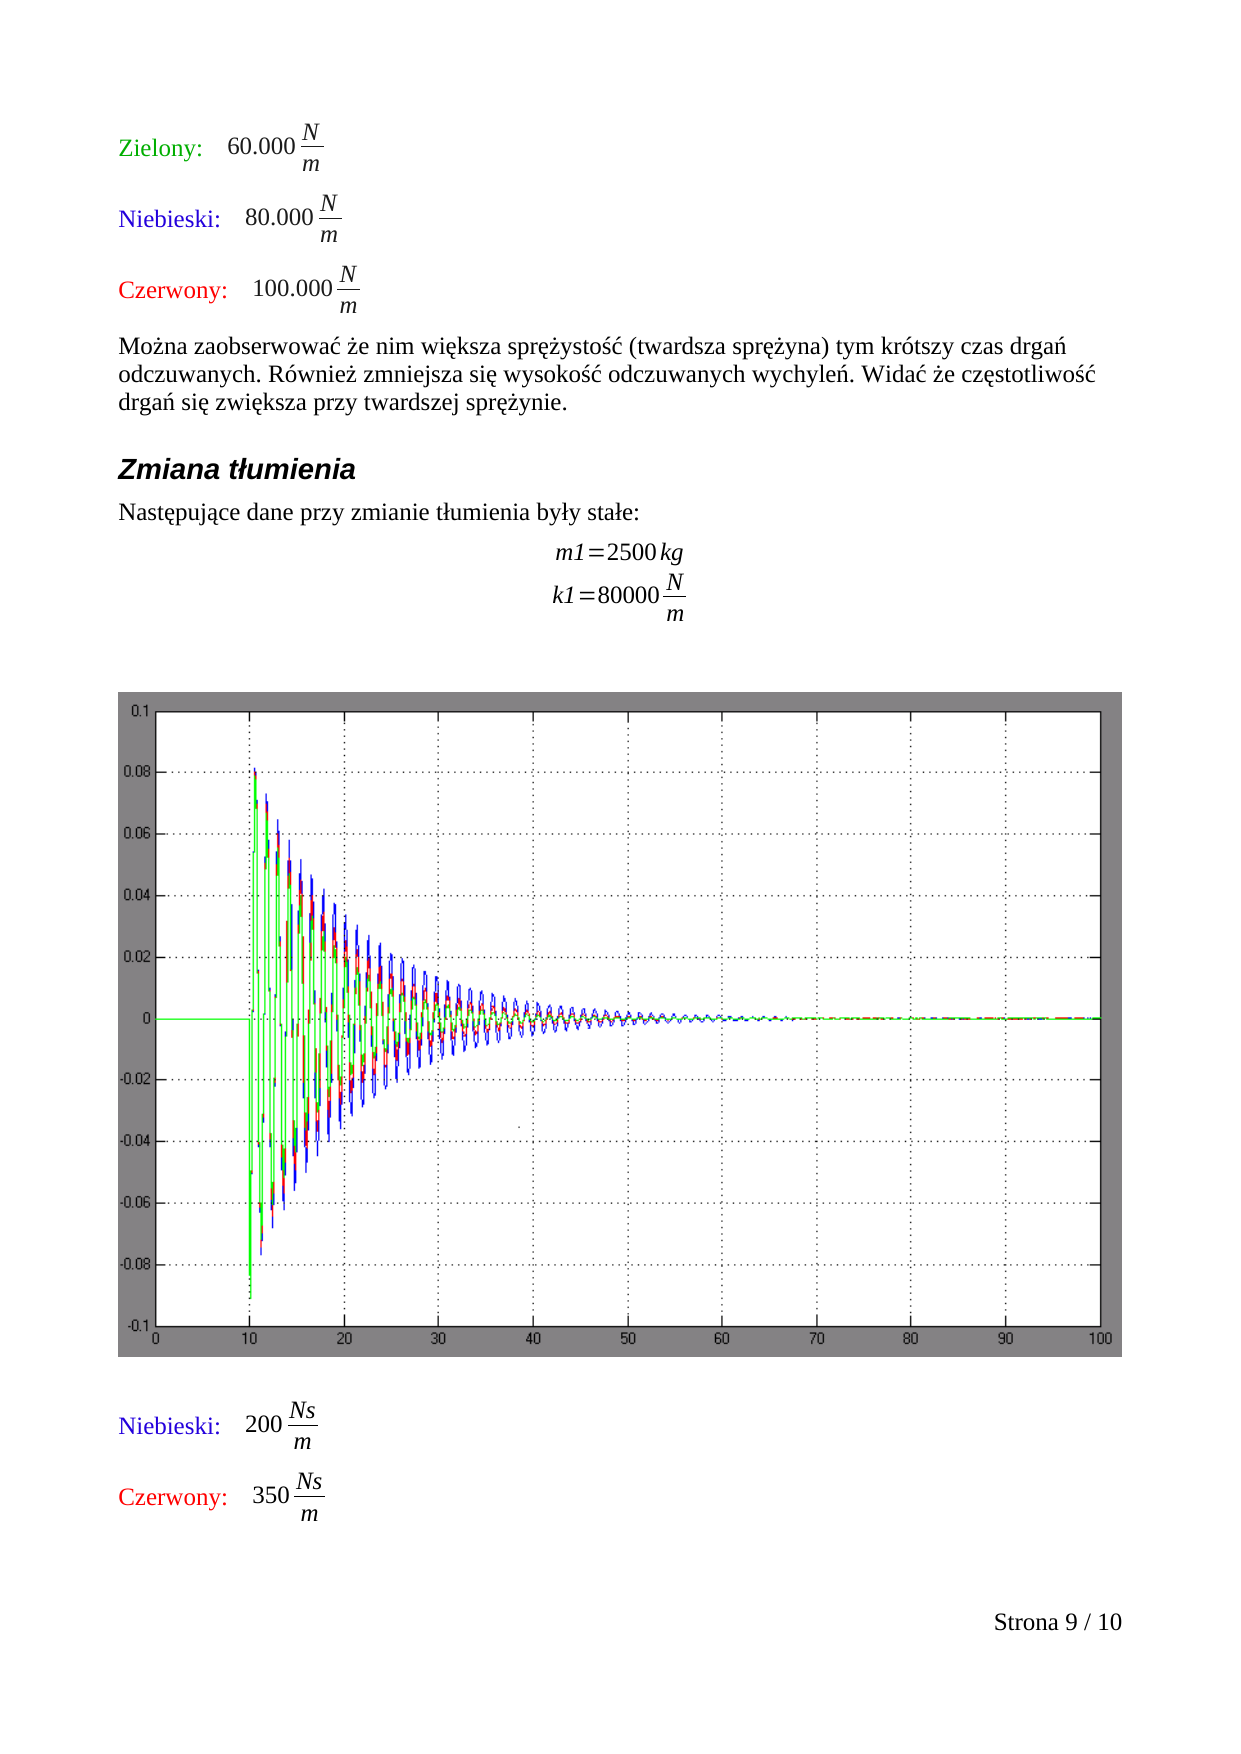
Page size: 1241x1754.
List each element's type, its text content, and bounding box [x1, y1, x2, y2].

text Niebieski: [118, 189, 1122, 248]
text Czerwony: [118, 261, 1122, 320]
text Następujące dane przy zmianie tłumienia były stałe: [118, 498, 1122, 526]
picture [118, 692, 1122, 1357]
text Zielony: [118, 118, 1122, 177]
text Niebieski: [118, 1396, 1122, 1455]
text Można zaobserwować że nim większa sprężystość (twardsza sprężyna) tym krótszy czas drgań odczuwanych. Również zmniejsza się wysokość odczuwanych wychyleń. Widać że częstotliwość drgań się zwiększa przy twardszej sprężynie. [118, 332, 1122, 415]
text Czerwony: [118, 1468, 1122, 1527]
subtitle Zmiana tłumienia [118, 453, 1122, 486]
